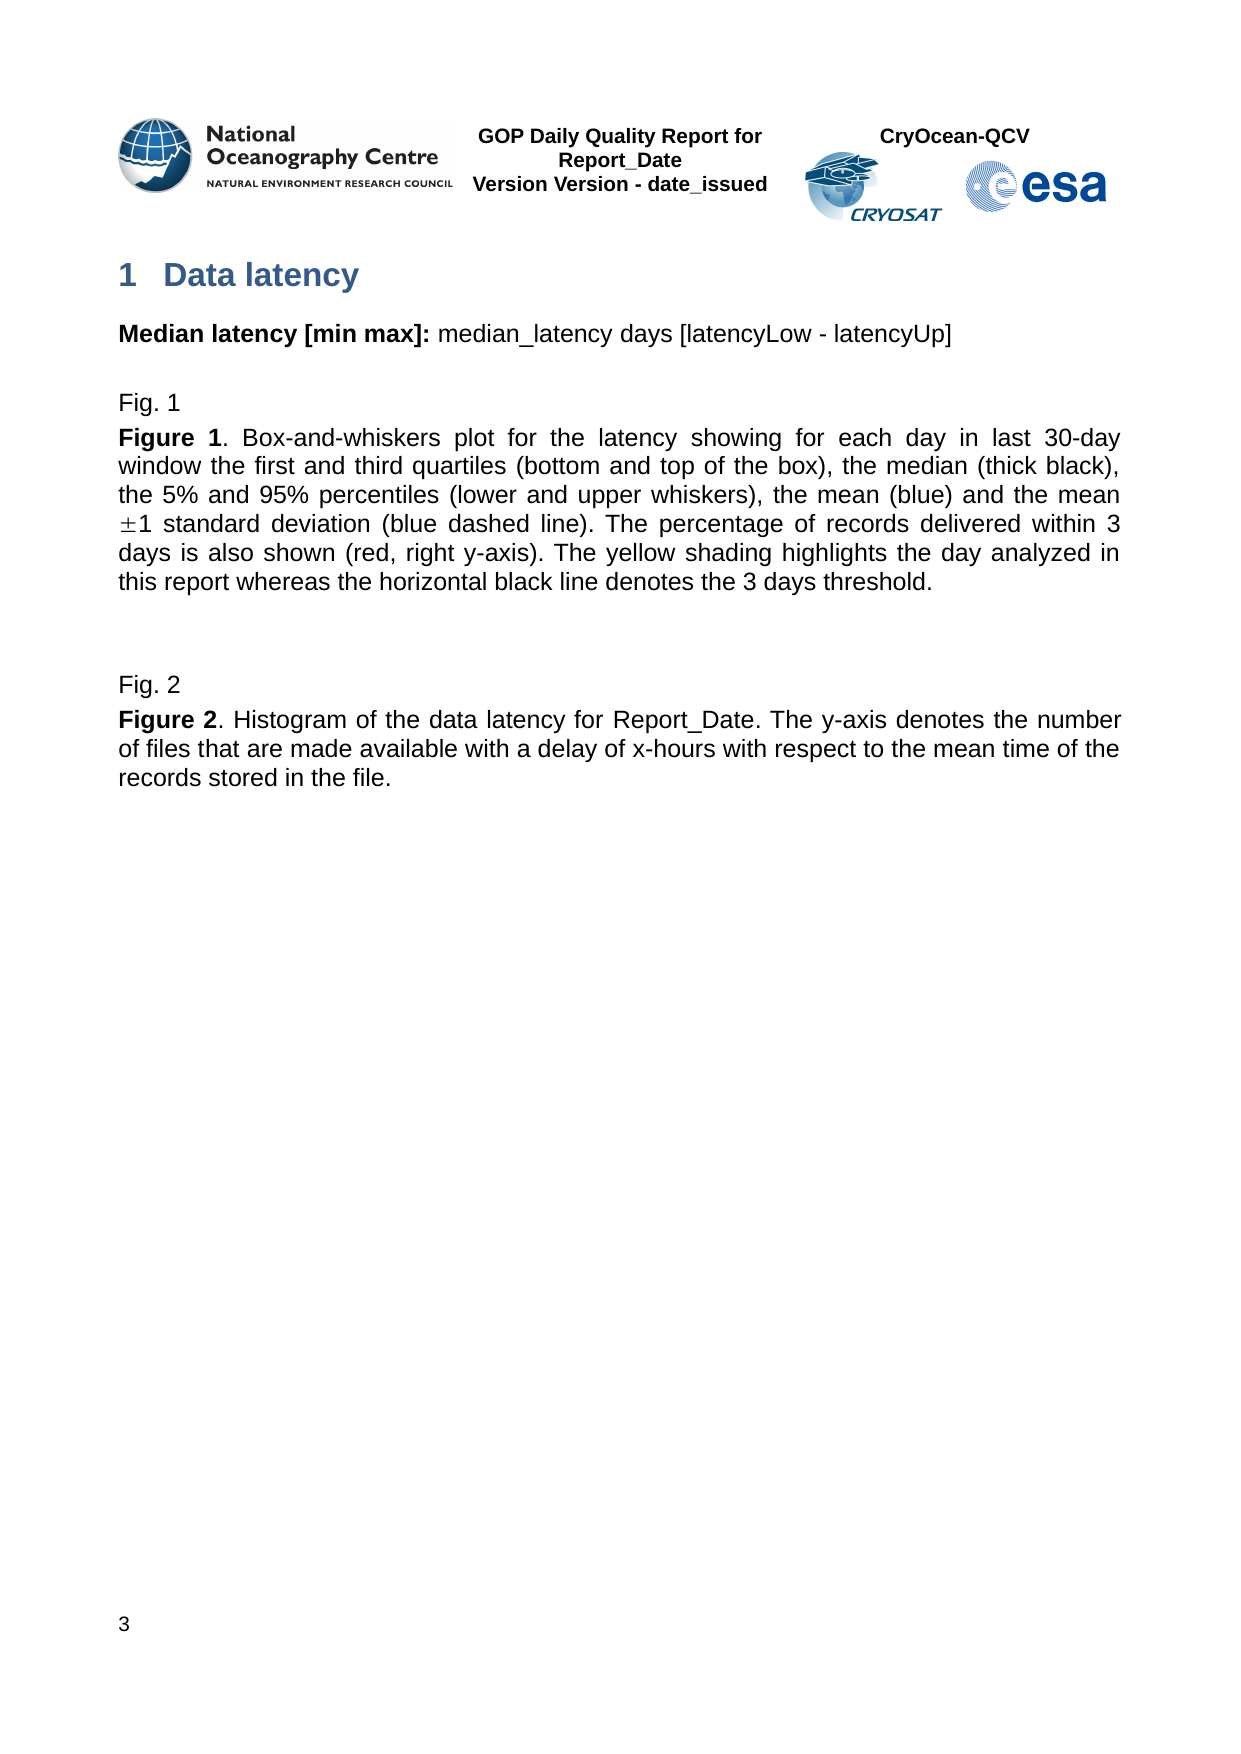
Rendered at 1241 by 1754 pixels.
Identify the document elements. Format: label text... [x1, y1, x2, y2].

picture [965, 159, 1107, 212]
subtitle Data latency [118, 255, 1122, 294]
text Fig. 1 [118, 388, 1122, 417]
picture [804, 152, 943, 221]
text Fig. 2 [118, 671, 1122, 699]
picture [118, 118, 453, 193]
text Figure 2. Histogram of the data latency for Report_Date. The y-axis denotes the number of files that are made available with a delay of x-hours with respect to the mean time of the records stored in the file. [118, 705, 1122, 791]
text Figure 1. Box-and-whiskers plot for the latency showing for each day in last 30-day window the first and third quartiles (bottom and top of the box), the median (thick black), the 5% and 95% percentiles (lower and upper whiskers), the mean (blue) and the mean ±1 standard deviation (blue dashed line). The percentage of records delivered within 3 days is also shown (red, right y-axis). The yellow shading highlights the day analyzed in this report whereas the horizontal black line denotes the 3 days threshold. [118, 423, 1122, 595]
text Median latency [min max]: median_latency days [latencyLow - latencyUp] [118, 318, 1122, 347]
